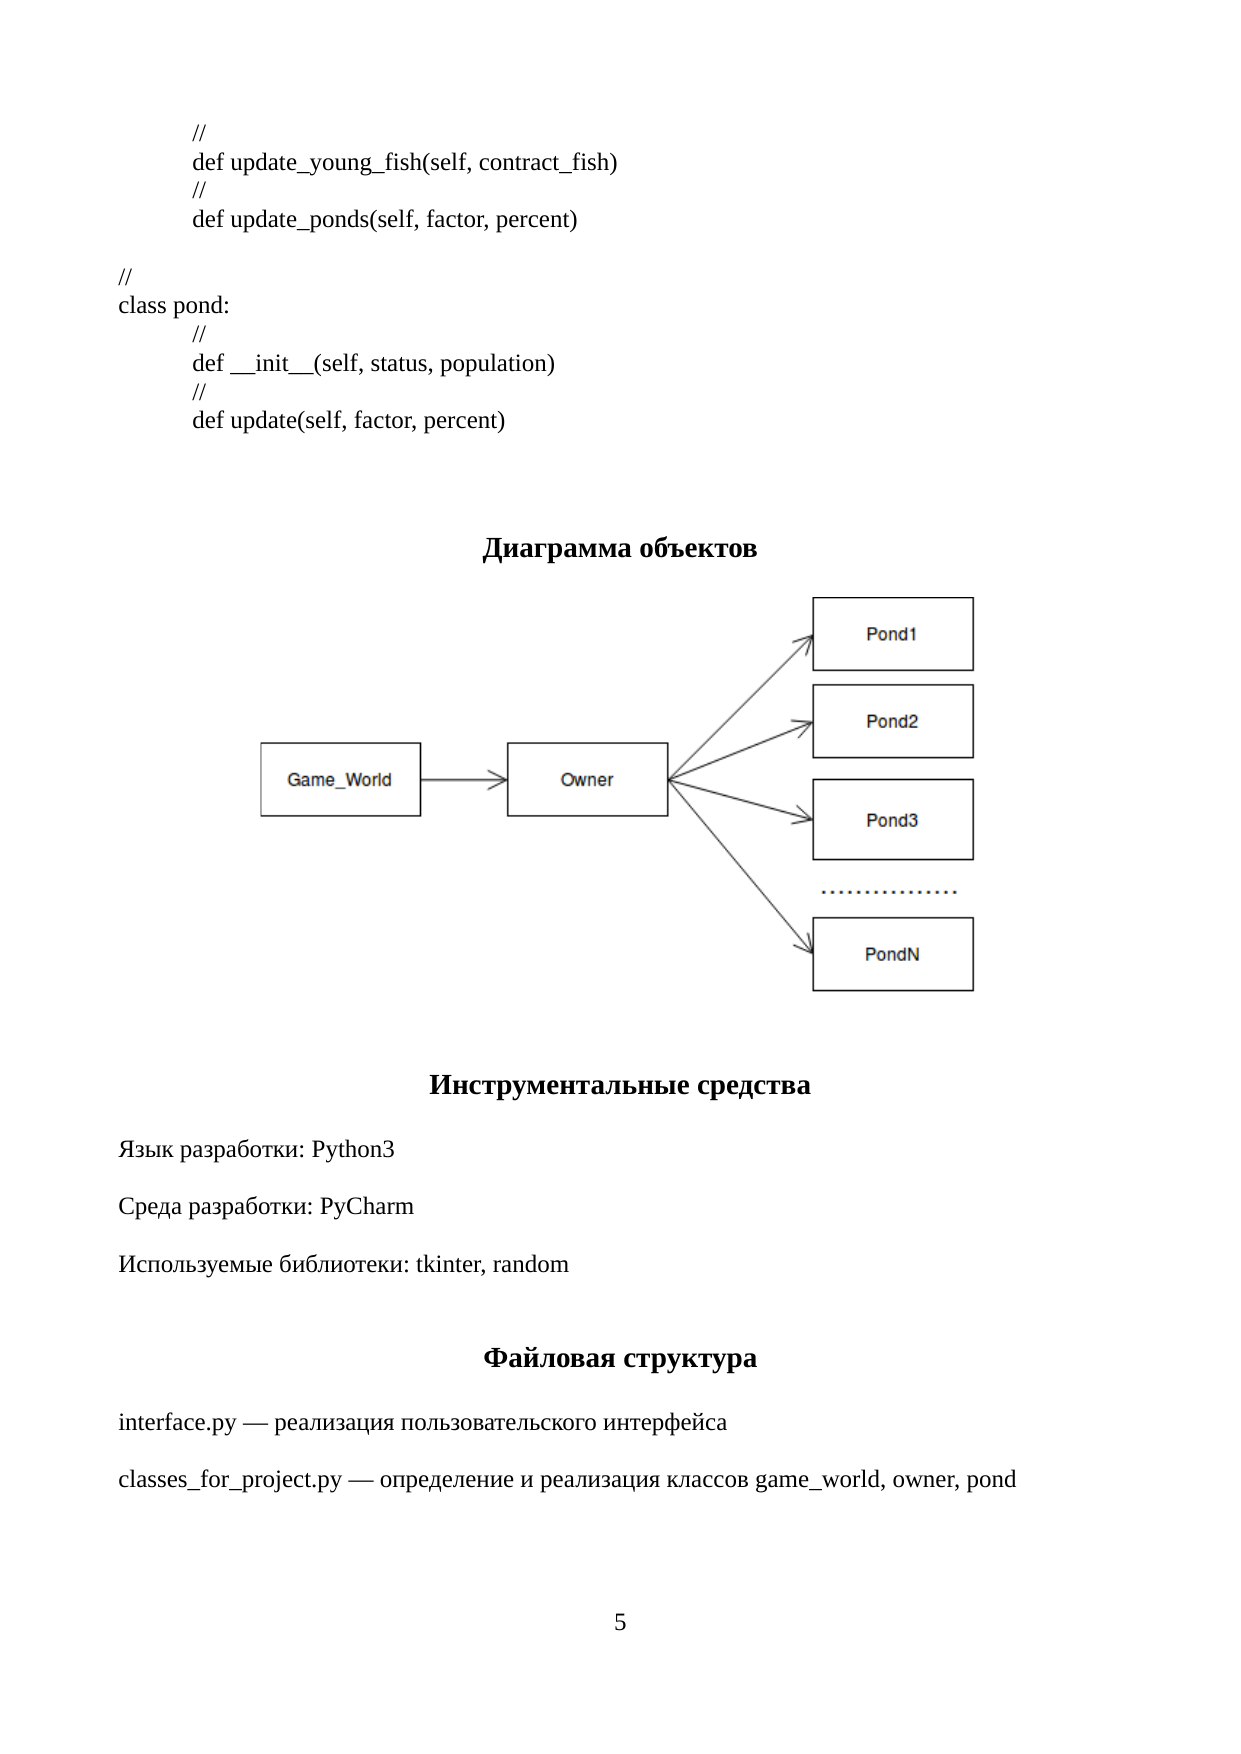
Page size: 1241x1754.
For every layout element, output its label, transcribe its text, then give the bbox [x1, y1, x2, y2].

text def update_ponds(self, factor, percent) [118, 204, 1122, 233]
text class pond: [118, 291, 1122, 319]
text Инструментальные средства [118, 1067, 1122, 1100]
text // [118, 118, 1122, 147]
text def update(self, factor, percent) [118, 406, 1122, 434]
text // [118, 319, 1122, 348]
text Среда разработки: PyCharm [118, 1191, 1122, 1220]
text interface.py — реализация пользовательского интерфейса [118, 1407, 1122, 1436]
text // [118, 377, 1122, 406]
text def __init__(self, status, population) [118, 348, 1122, 377]
text Файловая структура [118, 1340, 1122, 1373]
text // [118, 262, 1122, 291]
text Диаграмма объектов [118, 530, 1122, 564]
text Язык разработки: Python3 [118, 1134, 1122, 1163]
text Используемые библиотеки: tkinter, random [118, 1249, 1122, 1278]
text classes_for_project.py — определение и реализация классов game_world, owner, pond [118, 1464, 1122, 1493]
text // [118, 176, 1122, 204]
text def update_young_fish(self, contract_fish) [118, 147, 1122, 176]
